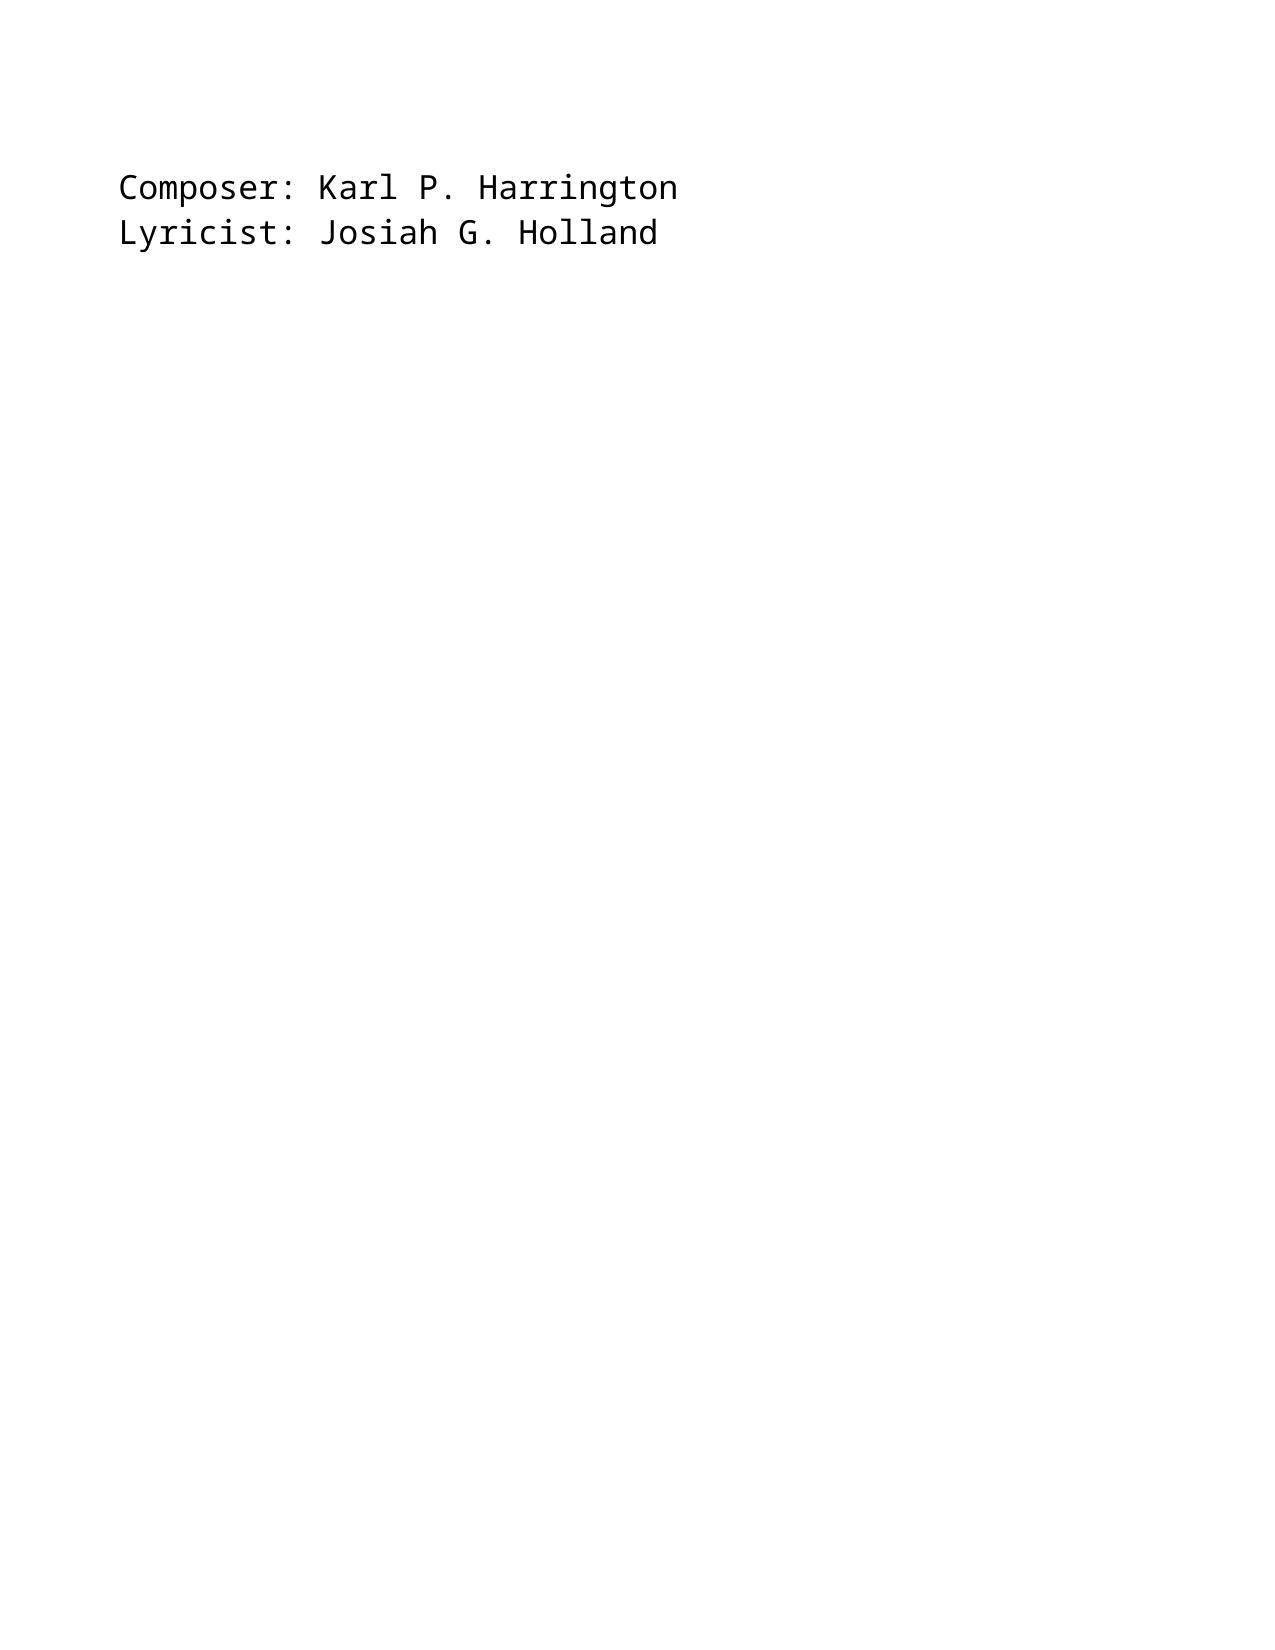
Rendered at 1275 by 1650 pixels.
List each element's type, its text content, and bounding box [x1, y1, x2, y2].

text Composer: Karl P. Harrington [118, 163, 1181, 209]
text Lyricist: Josiah G. Holland [118, 209, 1181, 254]
